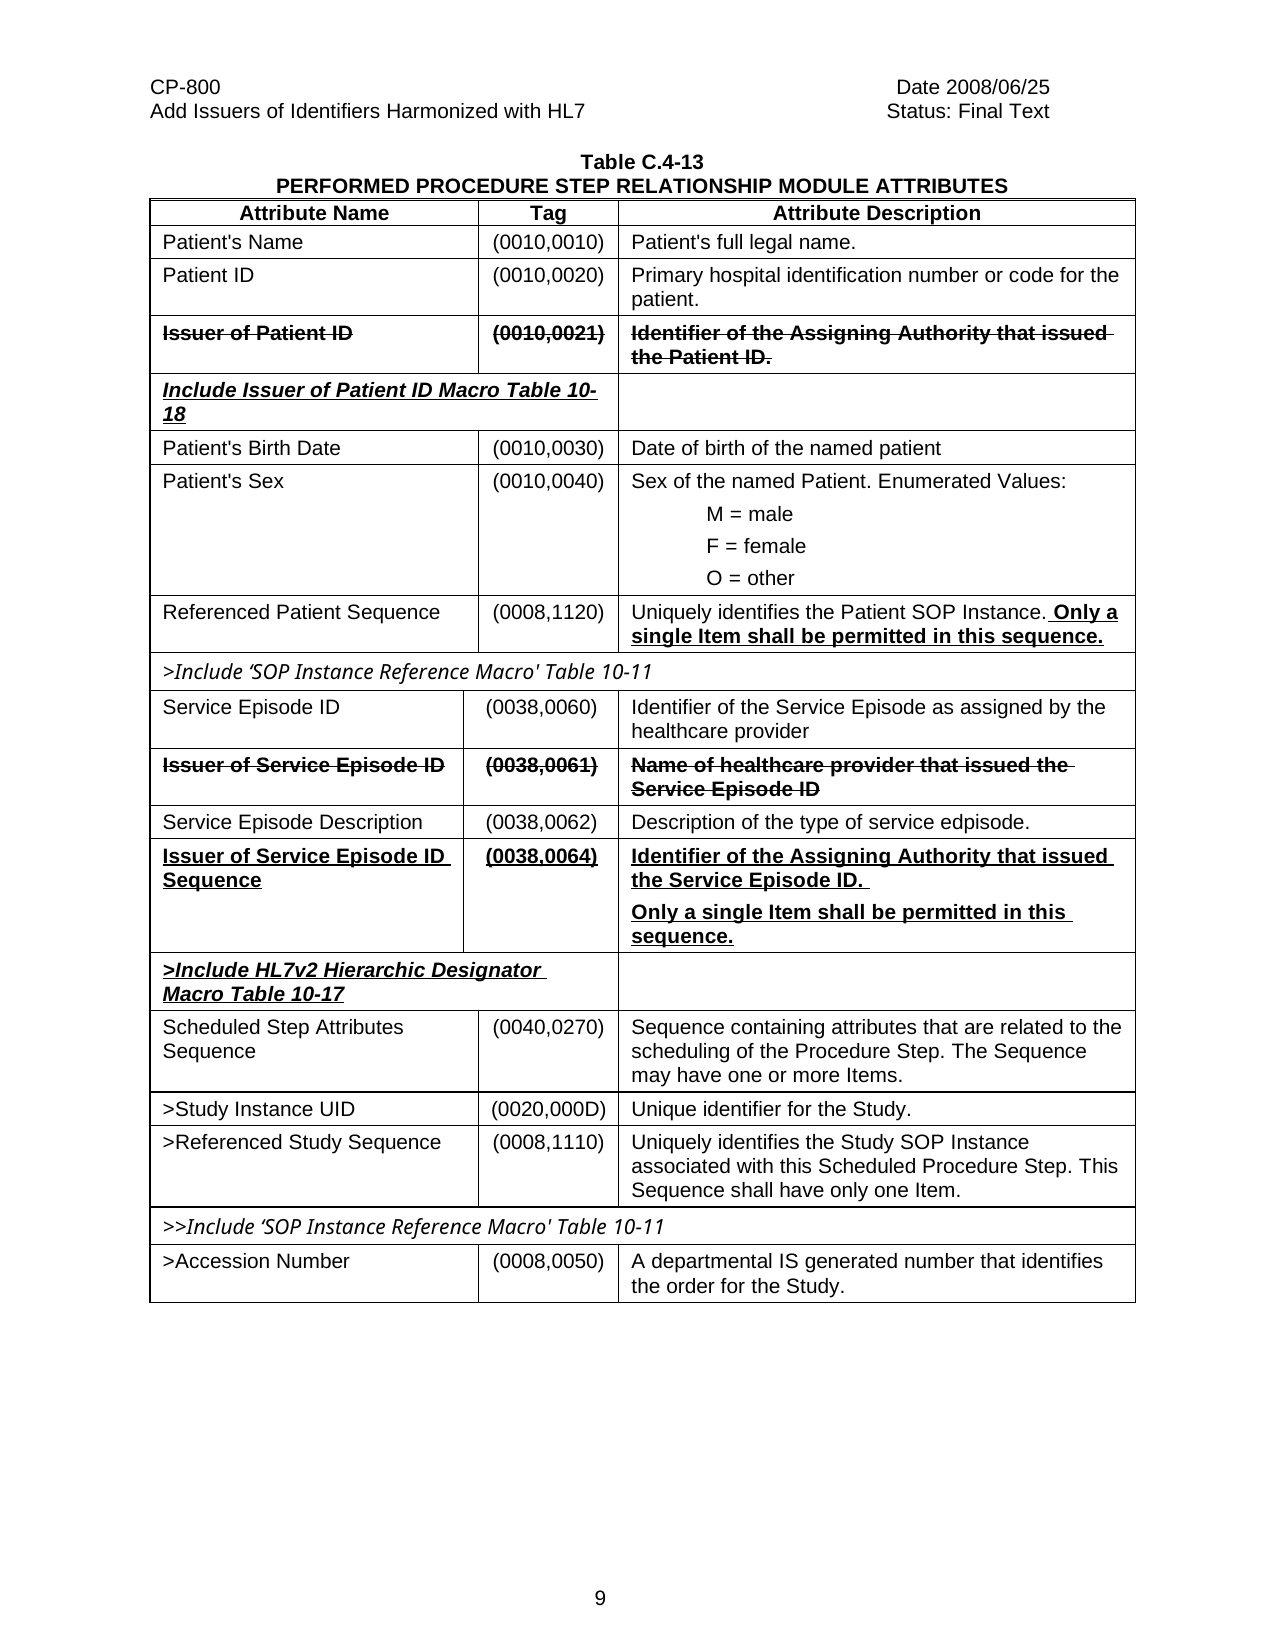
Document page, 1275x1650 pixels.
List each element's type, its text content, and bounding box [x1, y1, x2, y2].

table_cell Patient ID [151, 259, 478, 315]
table_cell Patient's full legal name. [619, 226, 1135, 258]
table_cell Primary hospital identification number or code for the patient. [619, 259, 1135, 315]
table_cell >Include HL7v2 Hierarchic Designator Macro Table 10-17 [151, 953, 618, 1010]
table_cell Unique identifier for the Study. [619, 1093, 1135, 1125]
table_cell Patient's Sex [151, 465, 478, 594]
table_cell Patient's Name [151, 226, 478, 258]
table_cell >Referenced Study Sequence [151, 1126, 478, 1206]
table_cell Scheduled Step Attributes Sequence [151, 1011, 478, 1091]
table_cell (0008,1110) [479, 1126, 618, 1206]
table_cell (0038,0060) [464, 691, 618, 747]
table_cell Issuer of Patient ID [151, 316, 478, 373]
table_cell A departmental IS generated number that identifies the order for the Study. [619, 1245, 1135, 1302]
table_cell Uniquely identifies the Patient SOP Instance. Only a single Item shall be permitted in this sequence. [619, 596, 1135, 652]
title Table C.4-13 [150, 150, 1134, 174]
table_cell Uniquely identifies the Study SOP Instance associated with this Scheduled Procedure Step. This Sequence shall have only one Item. [619, 1126, 1135, 1206]
table_cell Sex of the named Patient. Enumerated Values: M = male F = female O = other [619, 465, 1135, 594]
table_cell [619, 953, 1135, 1010]
table_cell Service Episode Description [151, 806, 463, 838]
table_cell Date of birth of the named patient [619, 431, 1135, 464]
table_cell [619, 374, 1135, 430]
table_cell Issuer of Service Episode ID [151, 749, 463, 805]
table_cell Service Episode ID [151, 691, 463, 747]
table_cell >Study Instance UID [151, 1093, 478, 1125]
table_cell (0038,0064) [464, 839, 618, 952]
table_cell Include Issuer of Patient ID Macro Table 10-18 [151, 374, 618, 430]
table_cell (0010,0010) [479, 226, 618, 258]
table_cell Description of the type of service edpisode. [619, 806, 1135, 838]
table_cell (0010,0040) [479, 465, 618, 594]
table_cell (0038,0062) [464, 806, 618, 838]
table_cell Sequence containing attributes that are related to the scheduling of the Procedure Step. The Sequence may have one or more Items. [619, 1011, 1135, 1091]
table_cell Name of healthcare provider that issued the Service Episode ID [619, 749, 1135, 805]
table_cell Identifier of the Assigning Authority that issued the Service Episode ID. Only a single Item shall be permitted in this sequence. [619, 839, 1135, 952]
table_cell Identifier of the Service Episode as assigned by the healthcare provider [619, 691, 1135, 747]
table_cell >Accession Number [151, 1245, 478, 1302]
table_cell (0008,1120) [479, 596, 618, 652]
table_cell (0010,0030) [479, 431, 618, 464]
table_header Attribute Description [619, 201, 1135, 224]
table_cell (0038,0061) [464, 749, 618, 805]
table_cell (0020,000D) [479, 1093, 618, 1125]
table_cell Referenced Patient Sequence [151, 596, 478, 652]
table_header Tag [479, 201, 618, 224]
table_cell (0040,0270) [479, 1011, 618, 1091]
table_cell Identifier of the Assigning Authority that issued the Patient ID. [619, 316, 1135, 373]
table_cell >Include ‘SOP Instance Reference Macro' Table 10-11 [151, 653, 1135, 690]
title PERFORMED PROCEDURE STEP RELATIONSHIP MODULE ATTRIBUTES [150, 174, 1134, 198]
table_cell >>Include ‘SOP Instance Reference Macro' Table 10-11 [151, 1208, 1135, 1244]
table_cell Issuer of Service Episode ID Sequence [151, 839, 463, 952]
table_cell (0010,0021) [479, 316, 618, 373]
table_cell (0008,0050) [479, 1245, 618, 1302]
table_header Attribute Name [151, 201, 478, 224]
table_cell (0010,0020) [479, 259, 618, 315]
table_cell Patient's Birth Date [151, 431, 478, 464]
